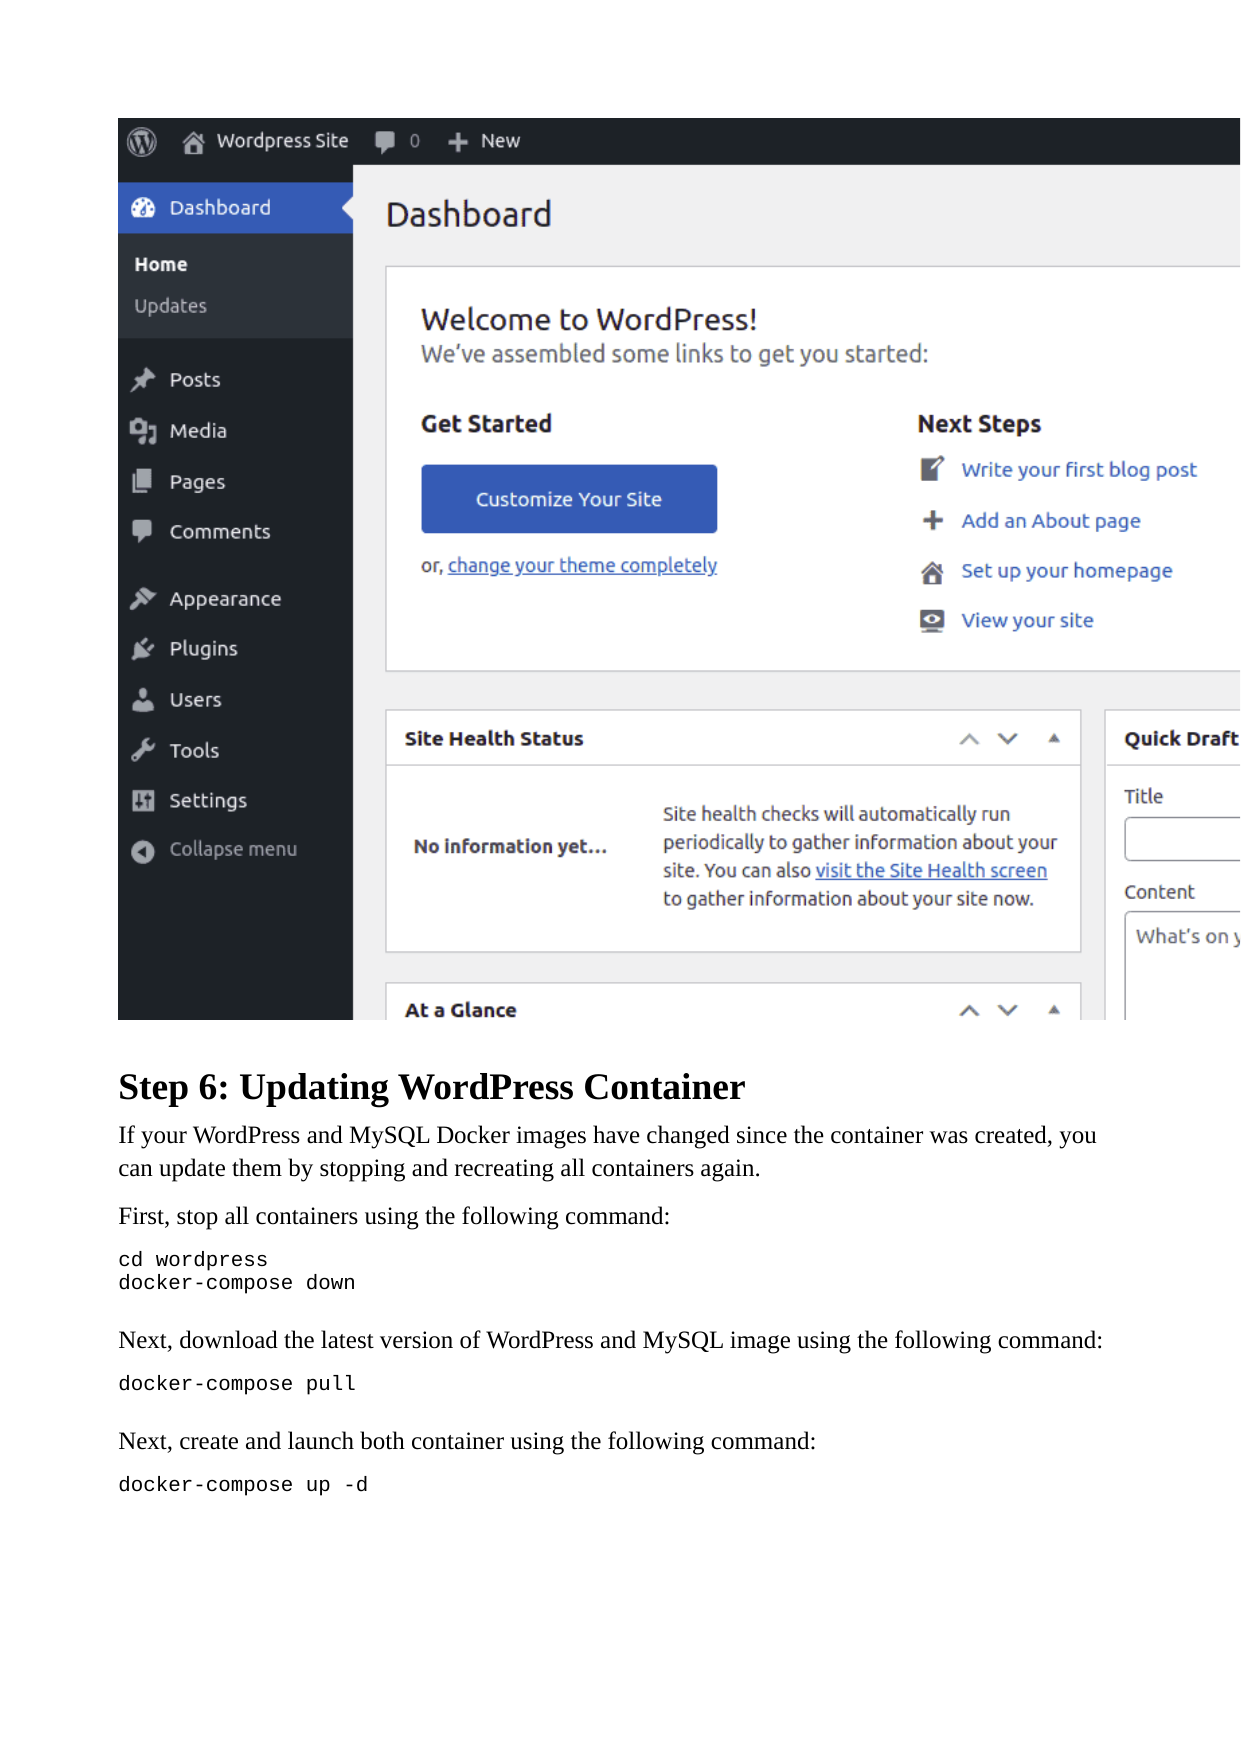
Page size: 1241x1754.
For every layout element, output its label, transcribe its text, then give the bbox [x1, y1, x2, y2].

text Next, download the latest version of WordPress and MySQL image using the following command: [118, 1325, 1122, 1354]
text docker-compose pull [118, 1373, 1122, 1397]
text Next, create and launch both container using the following command: [118, 1426, 1122, 1455]
subtitle Step 6: Updating WordPress Container [118, 1065, 1122, 1108]
text cd wordpress [118, 1249, 1122, 1272]
text docker-compose up -d [118, 1474, 1122, 1497]
text If your WordPress and MySQL Docker images have changed since the container was created, you can update them by stopping and recreating all containers again. [118, 1120, 1122, 1182]
text First, stop all containers using the following command: [118, 1201, 1122, 1230]
picture [118, 118, 1241, 1020]
text docker-compose down [118, 1272, 1122, 1296]
